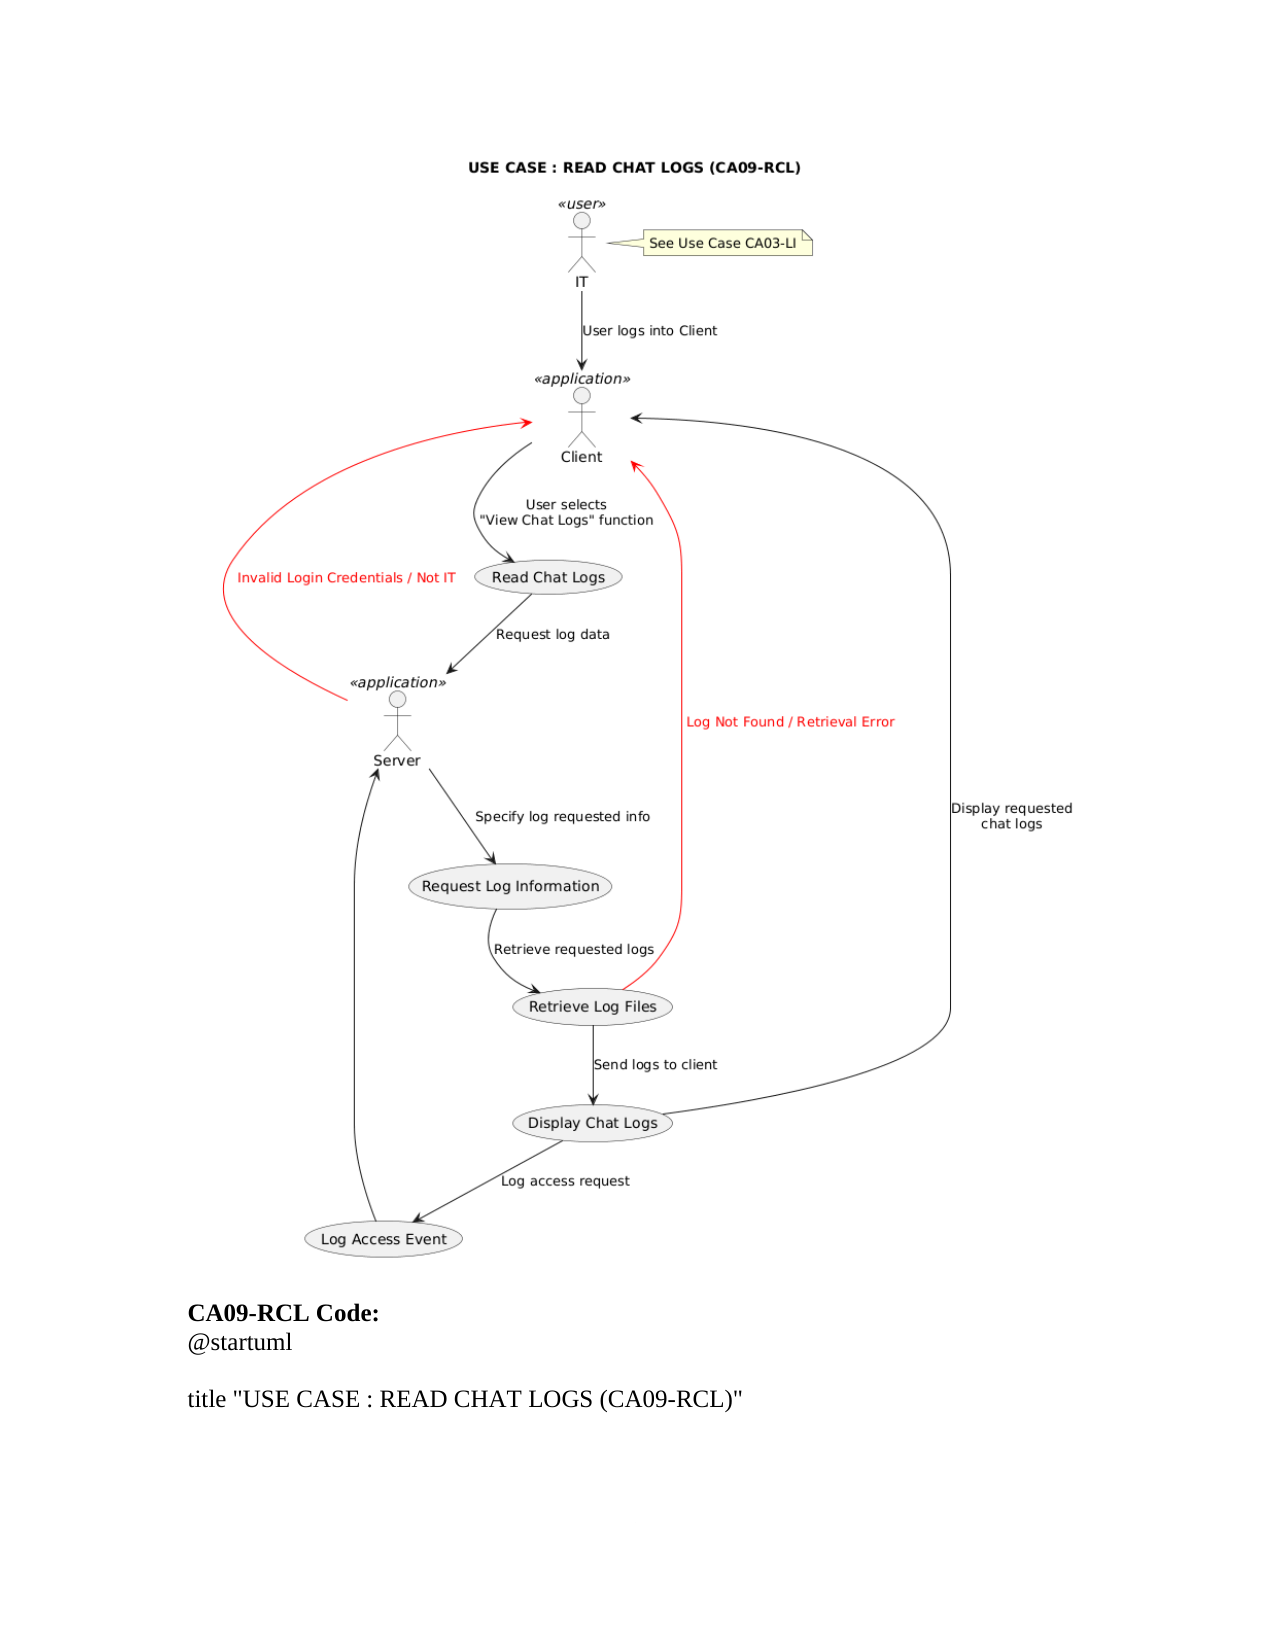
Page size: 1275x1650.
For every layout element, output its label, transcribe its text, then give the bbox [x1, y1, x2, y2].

text title "USE CASE : READ CHAT LOGS (CA09-RCL)" [187, 1384, 1087, 1413]
text CA09-RCL Code: [187, 1298, 1087, 1327]
picture [187, 150, 1088, 1270]
text @startuml [187, 1327, 1087, 1355]
